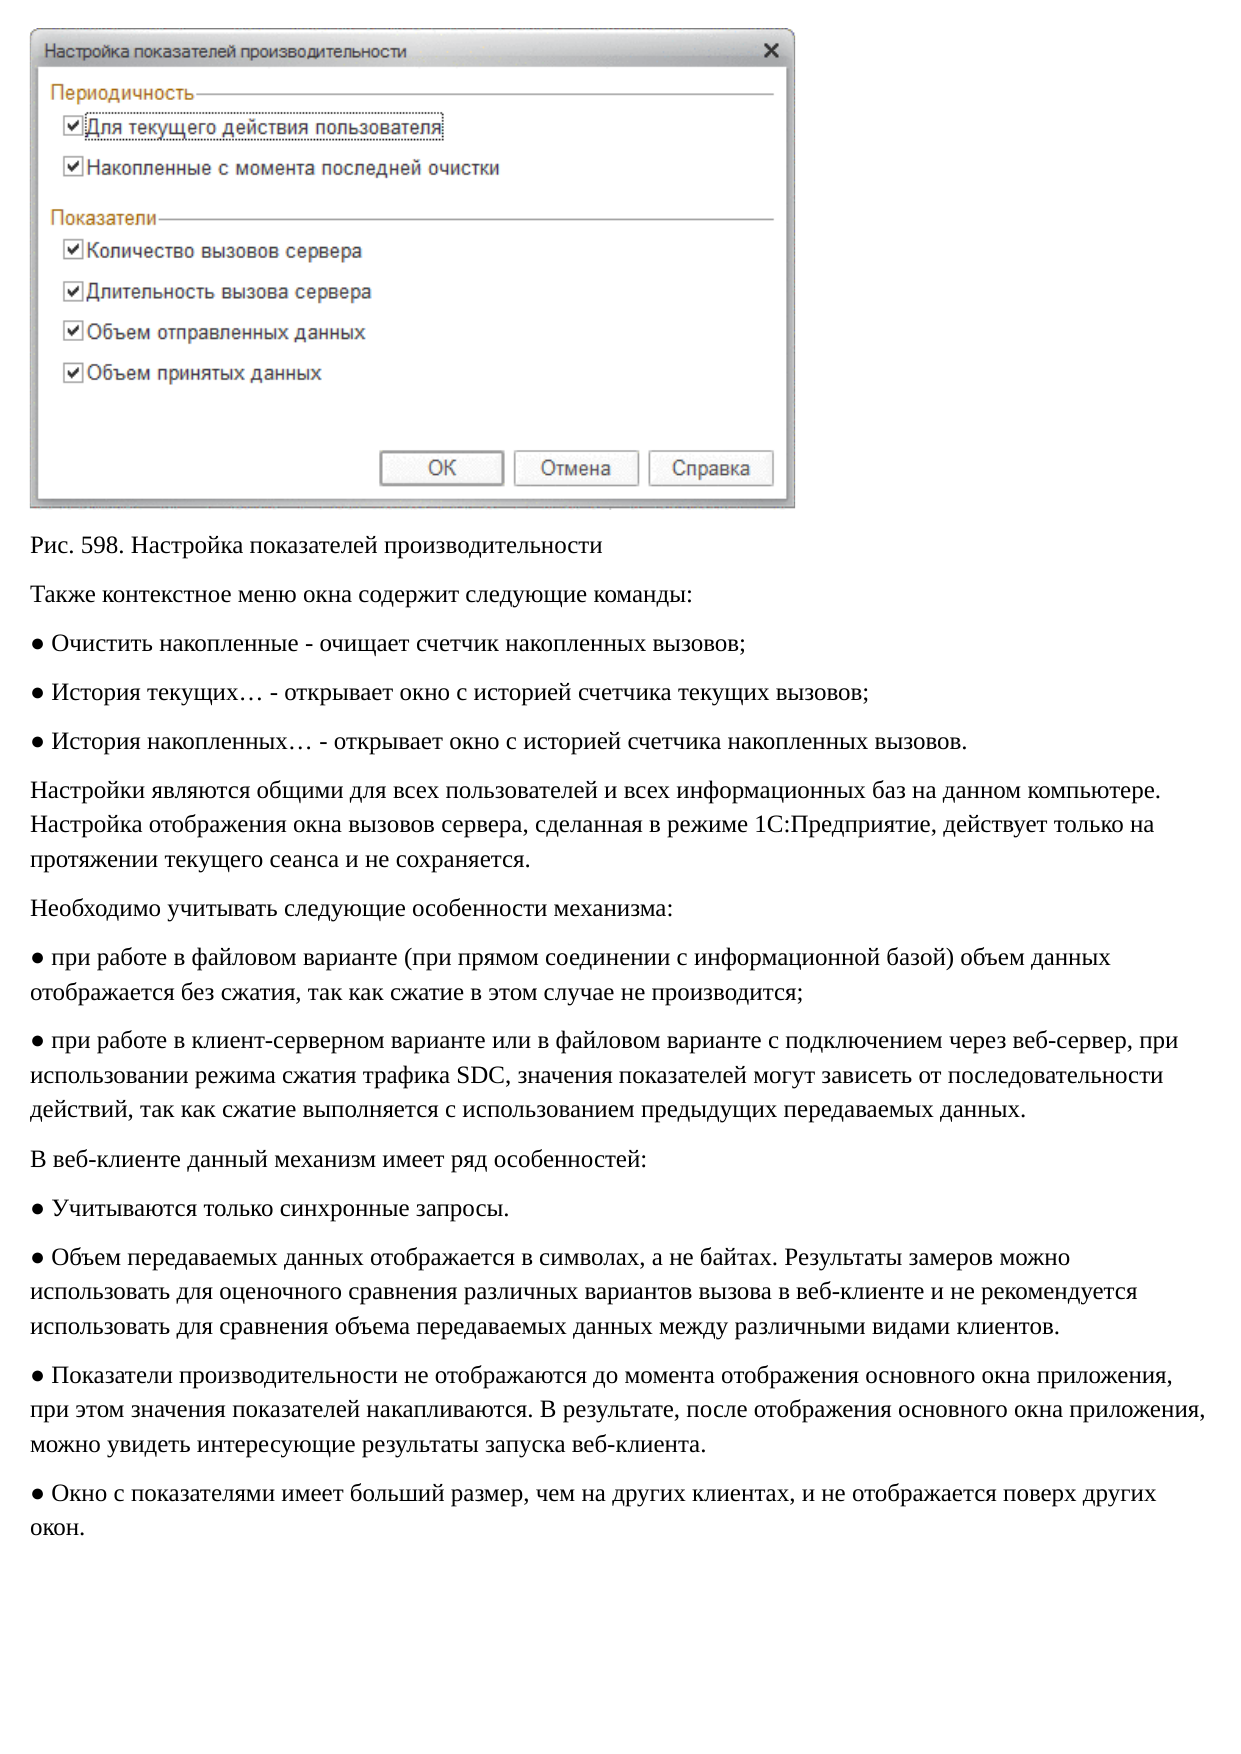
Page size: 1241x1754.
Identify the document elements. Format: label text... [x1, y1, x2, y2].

text ● История текущих… ‑ открывает окно с историей счетчика текущих вызовов; [30, 677, 1211, 706]
text ● Показатели производительности не отображаются до момента отображения основного окна приложения, при этом значения показателей накапливаются. В результате, после отображения основного окна приложения, можно увидеть интересующие результаты запуска веб-клиента. [30, 1360, 1211, 1457]
text Также контекстное меню окна содержит следующие команды: [30, 579, 1211, 607]
text Настройки являются общими для всех пользователей и всех информационных баз на данном компьютере. Настройка отображения окна вызовов сервера, сделанная в режиме 1С:Предприятие, действует только на протяжении текущего сеанса и не сохраняется. [30, 775, 1211, 873]
text В веб-клиенте данный механизм имеет ряд особенностей: [30, 1144, 1211, 1172]
text Рис. 598. Настройка показателей производительности [30, 530, 1211, 558]
text ● при работе в клиент-серверном варианте или в файловом варианте с подключением через веб-сервер, при использовании режима сжатия трафика SDC, значения показателей могут зависеть от последовательности действий, так как сжатие выполняется с использованием предыдущих передаваемых данных. [30, 1026, 1211, 1123]
picture [29, 28, 796, 510]
text ● Очистить накопленные ‑ очищает счетчик накопленных вызовов; [30, 628, 1211, 657]
text ● История накопленных… ‑ открывает окно с историей счетчика накопленных вызовов. [30, 726, 1211, 755]
text ● при работе в файловом варианте (при прямом соединении с информационной базой) объем данных отображается без сжатия, так как сжатие в этом случае не производится; [30, 942, 1211, 1005]
text ● Окно с показателями имеет больший размер, чем на других клиентах, и не отображается поверх других окон. [30, 1478, 1211, 1541]
text ● Объем передаваемых данных отображается в символах, а не байтах. Результаты замеров можно использовать для оценочного сравнения различных вариантов вызова в веб-клиенте и не рекомендуется использовать для сравнения объема передаваемых данных между различными видами клиентов. [30, 1242, 1211, 1339]
text ● Учитываются только синхронные запросы. [30, 1193, 1211, 1221]
text Необходимо учитывать следующие особенности механизма: [30, 893, 1211, 922]
